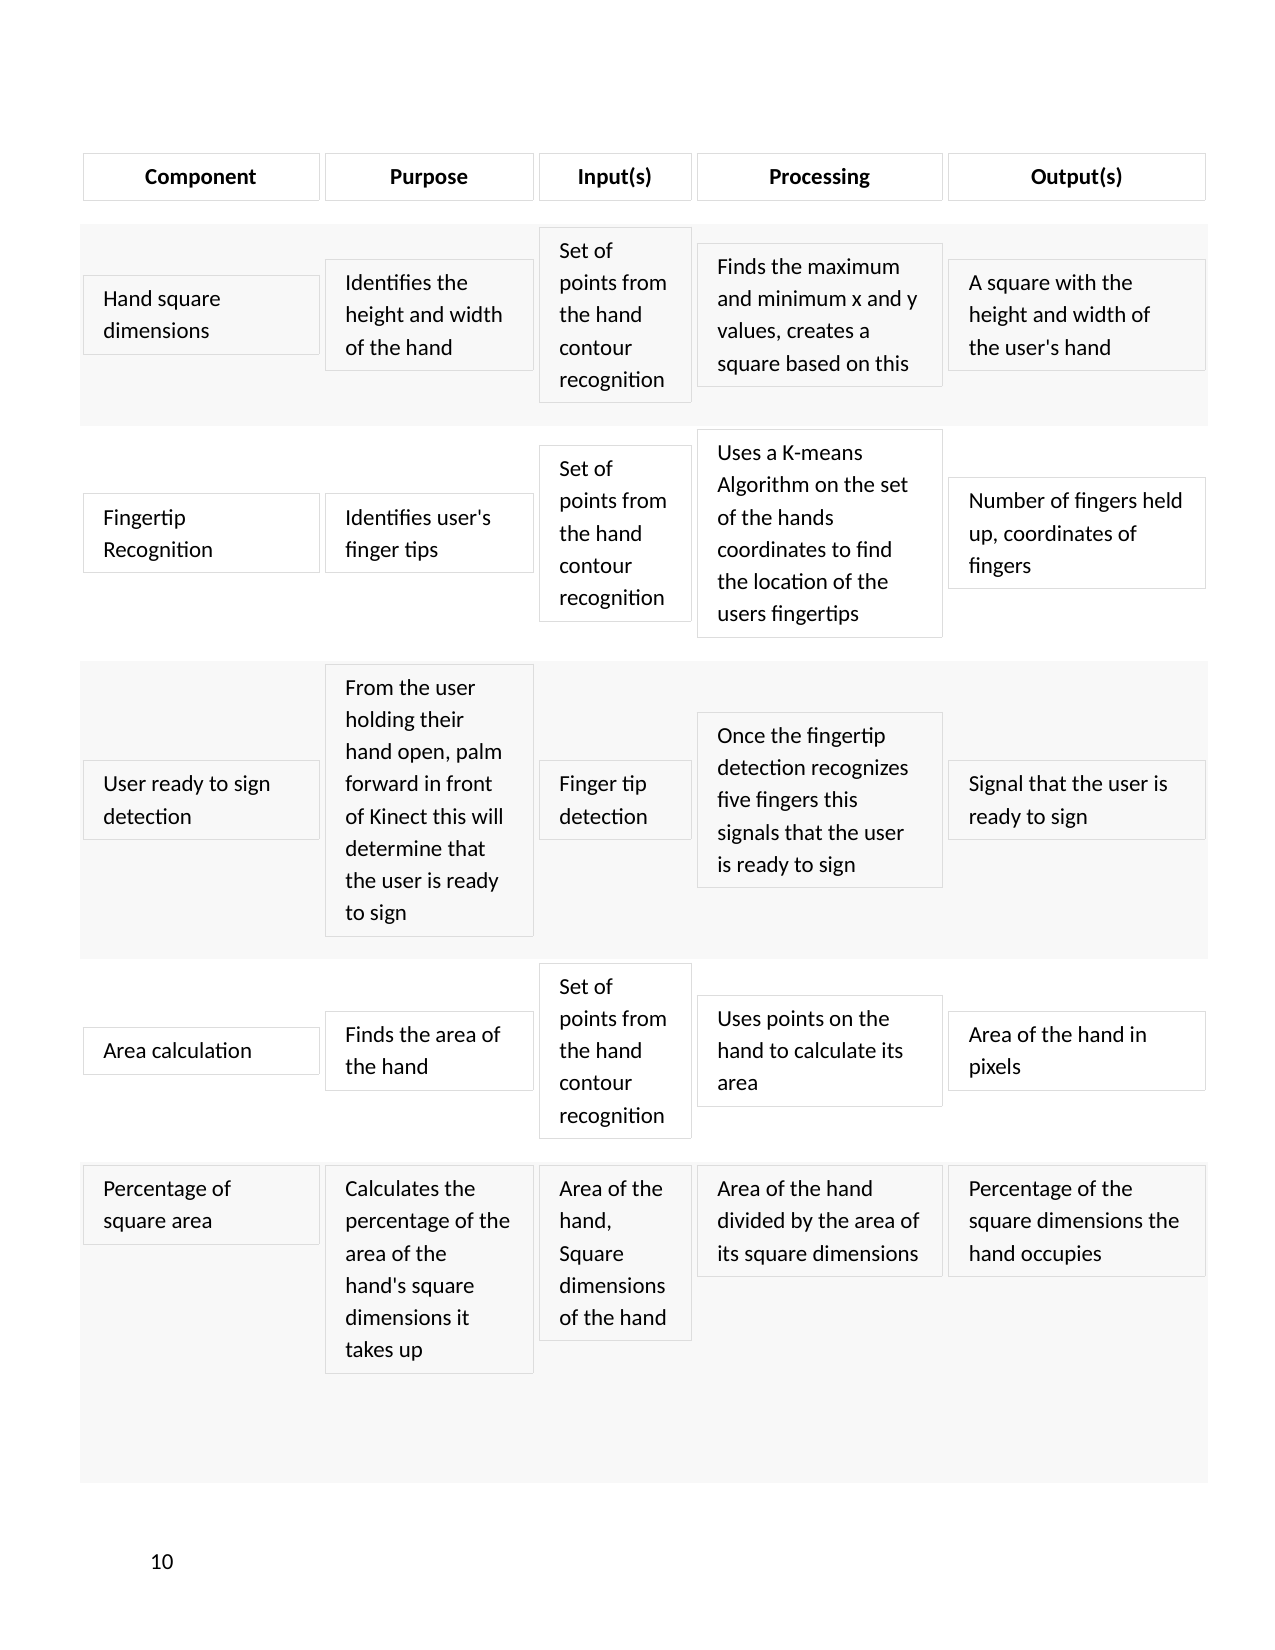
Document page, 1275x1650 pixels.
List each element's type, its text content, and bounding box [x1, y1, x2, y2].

table_cell Finds the maximum and minimum x and y values, creates a square based on this [694, 224, 945, 426]
table_cell Area of the hand, Square dimensions of the hand [536, 1162, 694, 1483]
table_cell Set of points from the hand contour recognition [536, 960, 694, 1162]
table_cell Area of the hand divided by the area of its square dimensions [694, 1162, 945, 1483]
table_cell Hand square dimensions [80, 224, 322, 426]
table_cell Finds the area of the hand [322, 960, 536, 1162]
table_cell Fingertip Recognition [80, 426, 322, 661]
table_cell Area calculation [80, 960, 322, 1162]
table_cell Once the fingertip detection recognizes five fingers this signals that the user is ready to sign [694, 661, 945, 959]
table_header Purpose [322, 150, 536, 224]
table_cell Set of points from the hand contour recognition [536, 426, 694, 661]
table_cell Finger tip detection [536, 661, 694, 959]
table_cell User ready to sign detection [80, 661, 322, 959]
table_cell Number of fingers held up, coordinates of fingers [945, 426, 1208, 661]
table_header Processing [694, 150, 945, 224]
table_header Input(s) [536, 150, 694, 224]
table_header Component [80, 150, 322, 224]
table_cell A square with the height and width of the user's hand [945, 224, 1208, 426]
table_cell Uses points on the hand to calculate its area [694, 960, 945, 1162]
table_cell Percentage of the square dimensions the hand occupies [945, 1162, 1208, 1483]
table_cell Identifies user's finger tips [322, 426, 536, 661]
table_header Output(s) [945, 150, 1208, 224]
table_cell Identifies the height and width of the hand [322, 224, 536, 426]
table_cell Set of points from the hand contour recognition [536, 224, 694, 426]
table_cell From the user holding their hand open, palm forward in front of Kinect this will determine that the user is ready to sign [322, 661, 536, 959]
table_cell Uses a K-means Algorithm on the set of the hands coordinates to find the location of the users fingertips [694, 426, 945, 661]
table_cell Area of the hand in pixels [945, 960, 1208, 1162]
table_cell Signal that the user is ready to sign [945, 661, 1208, 959]
table_cell Calculates the percentage of the area of the hand's square dimensions it takes up [322, 1162, 536, 1483]
table_cell Percentage of square area [80, 1162, 322, 1483]
